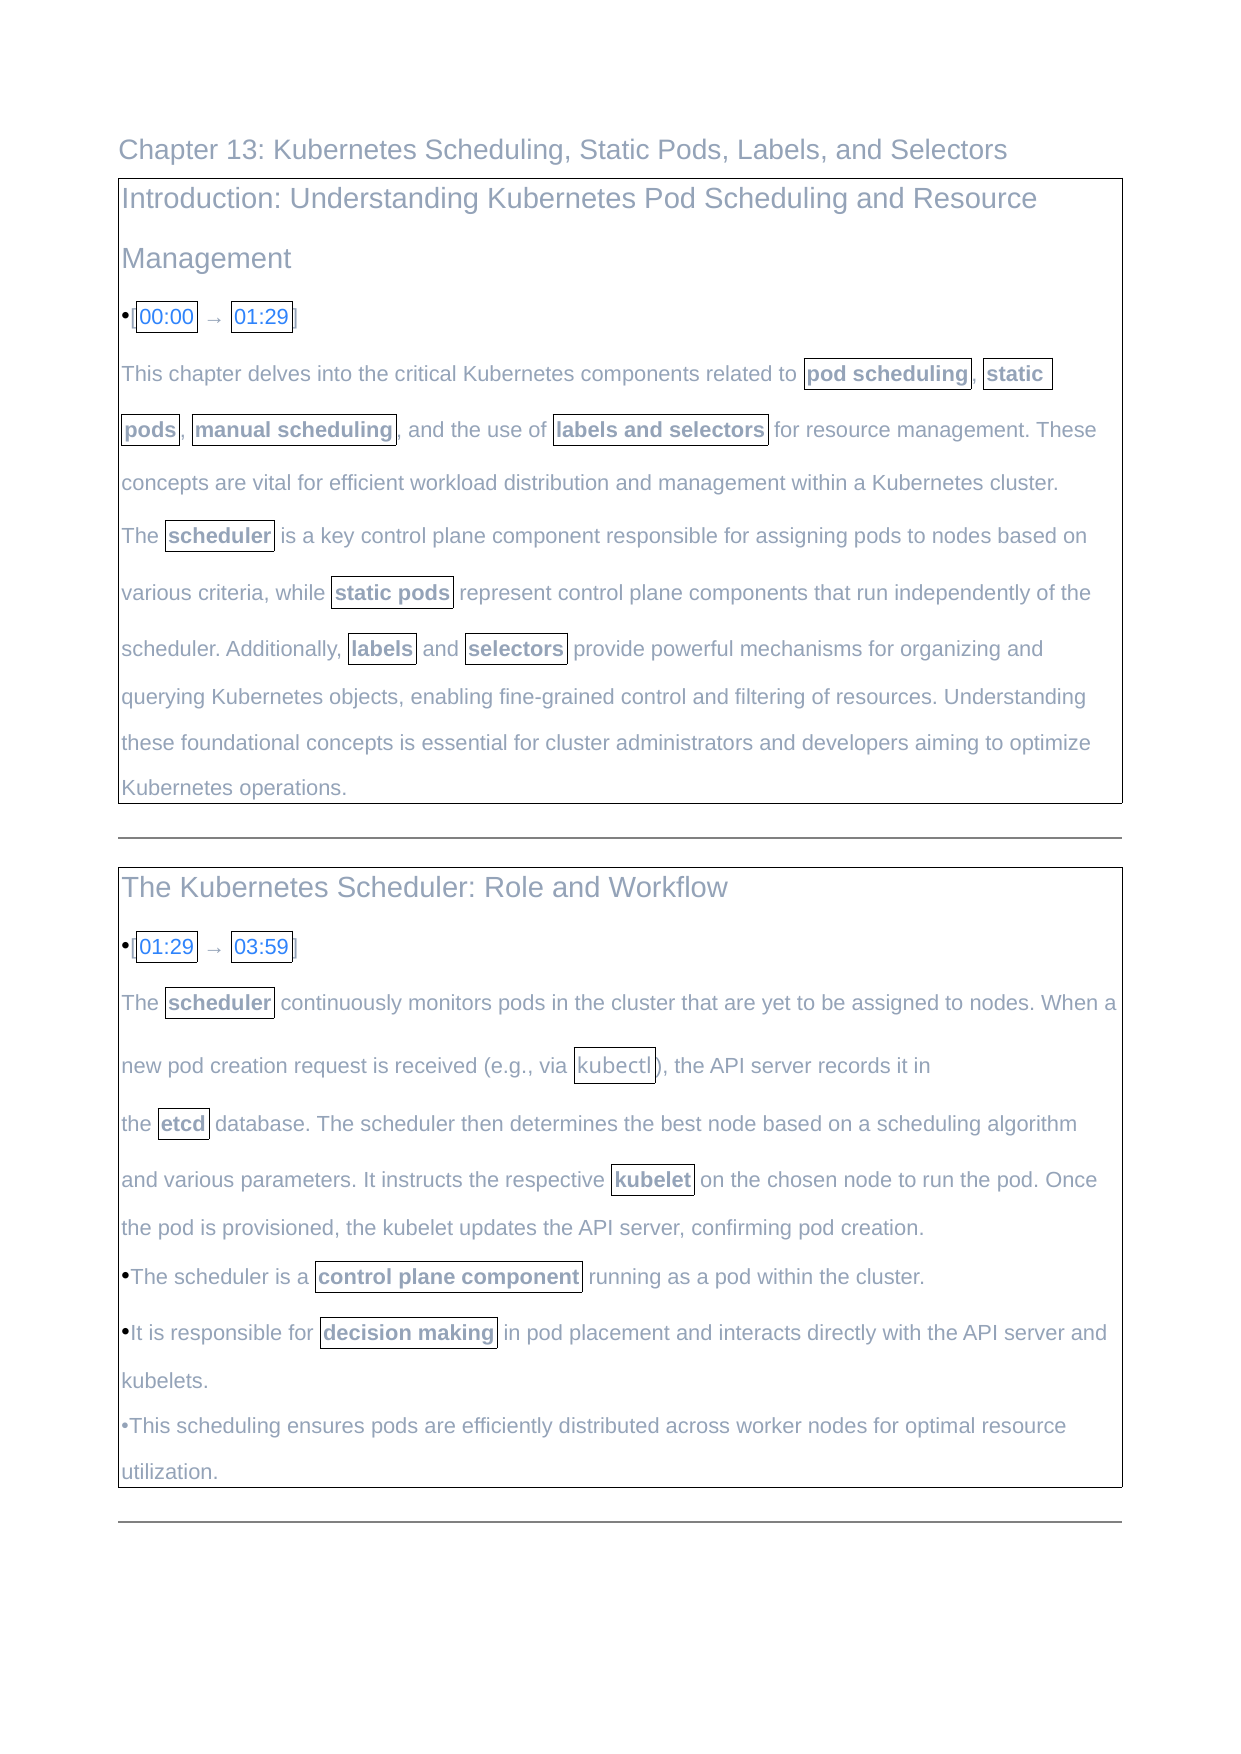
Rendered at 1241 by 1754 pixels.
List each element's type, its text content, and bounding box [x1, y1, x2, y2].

subtitle Introduction: Understanding Kubernetes Pod Scheduling and Resource Management [119, 179, 1122, 274]
subtitle Chapter 13: Kubernetes Scheduling, Static Pods, Labels, and Selectors [118, 133, 1122, 165]
list This scheduling ensures pods are efficiently distributed across worker nodes for optimal resource utilization. [119, 1410, 1122, 1487]
list [01:29 → 03:59] The scheduler continuously monitors pods in the cluster that are yet to be assigned to nodes. When a new pod creation request is received (e.g., via kubectl), the API server records it in the etcd database. The scheduler then determines the best node based on a scheduling algorithm and various parameters. It instructs the respective kubelet on the chosen node to run the pod. Once the pod is provisioned, the kubelet updates the API server, confirming pod creation. [119, 928, 1122, 1240]
list [00:00 → 01:29] This chapter delves into the critical Kubernetes components related to pod scheduling, static pods, manual scheduling, and the use of labels and selectors for resource management. These concepts are vital for efficient workload distribution and management within a Kubernetes cluster. The scheduler is a key control plane component responsible for assigning pods to nodes based on various criteria, while static pods represent control plane components that run independently of the scheduler. Additionally, labels and selectors provide powerful mechanisms for organizing and querying Kubernetes objects, enabling fine-grained control and filtering of resources. Understanding these foundational concepts is essential for cluster administrators and developers aiming to optimize Kubernetes operations. [119, 298, 1122, 803]
subtitle The Kubernetes Scheduler: Role and Workflow [119, 868, 1122, 904]
list It is responsible for decision making in pod placement and interacts directly with the API server and kubelets. [119, 1314, 1122, 1393]
list The scheduler is a control plane component running as a pod within the cluster. [119, 1257, 1122, 1292]
